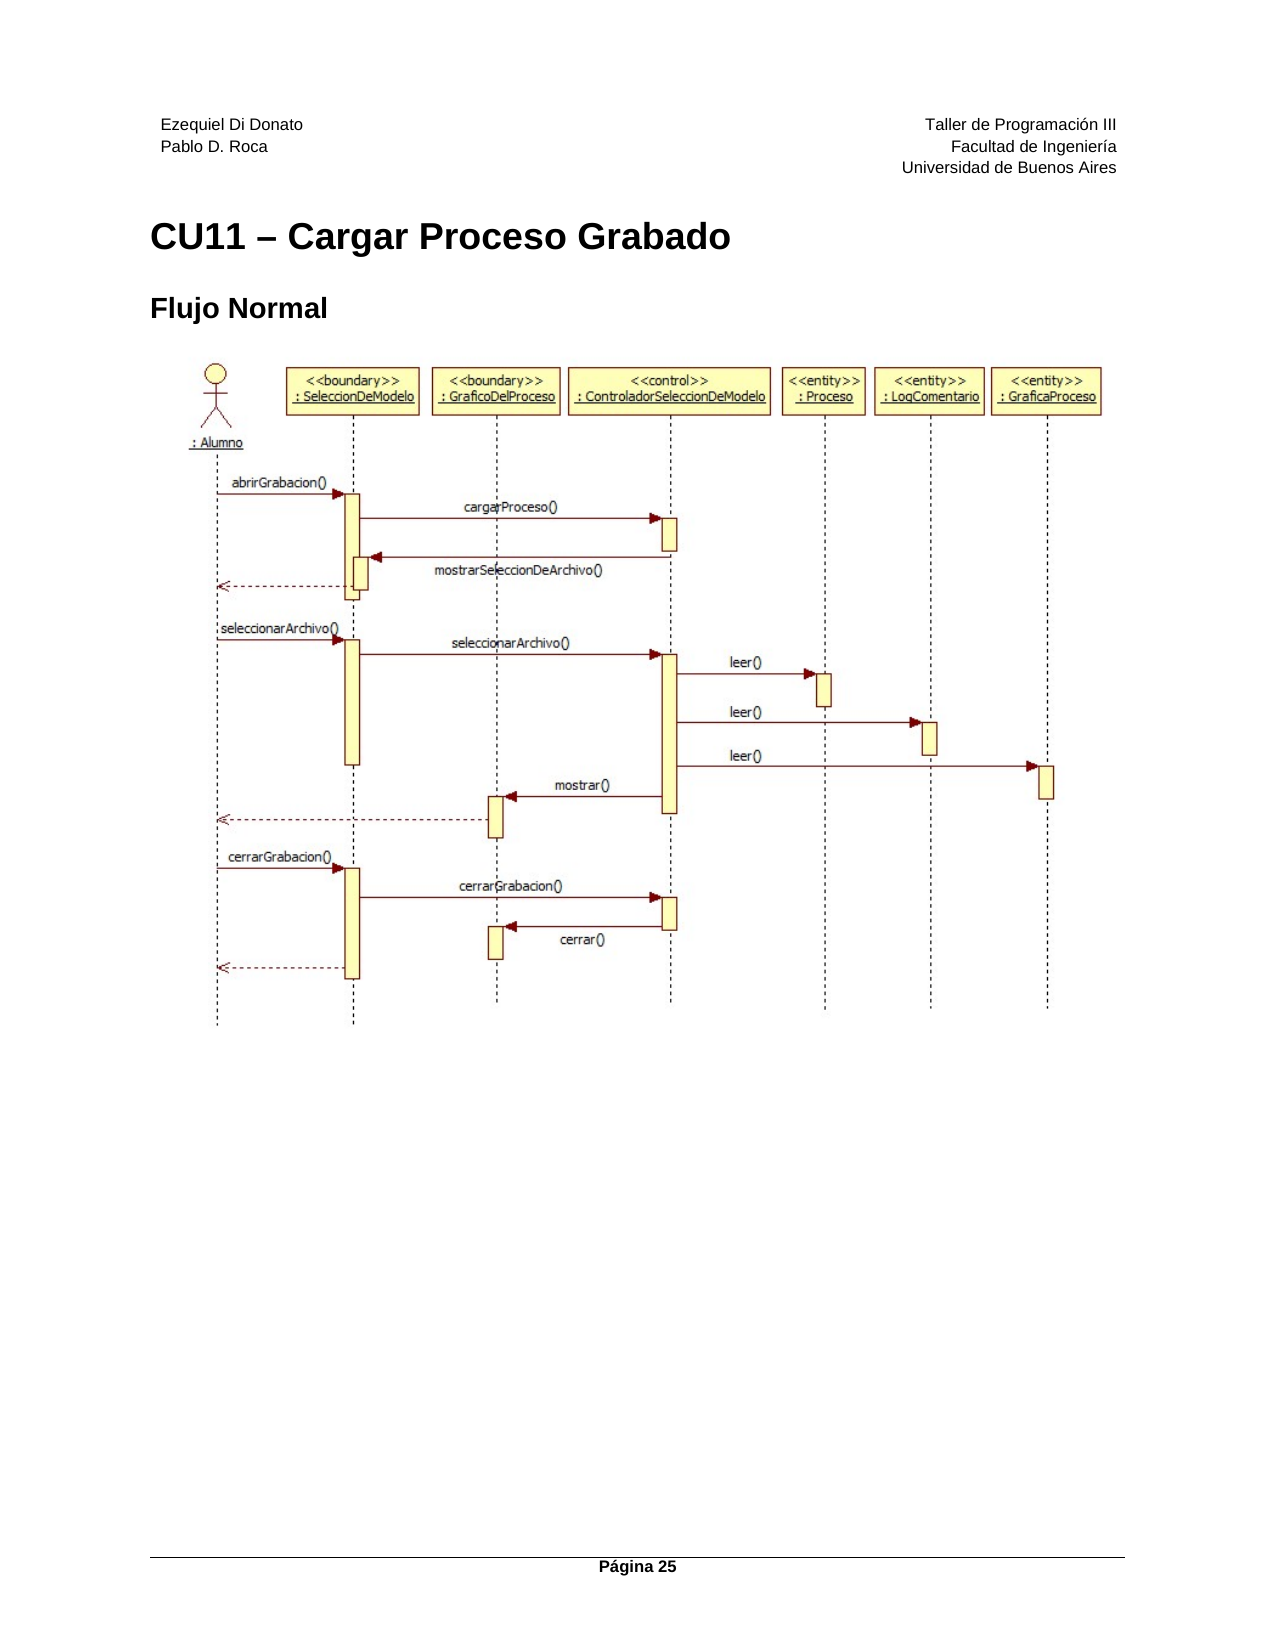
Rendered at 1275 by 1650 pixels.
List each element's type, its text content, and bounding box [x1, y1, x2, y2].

subtitle Flujo Normal [150, 292, 1125, 325]
subtitle CU11 – Cargar Proceso Grabado [150, 215, 1125, 257]
picture [150, 338, 1125, 1050]
